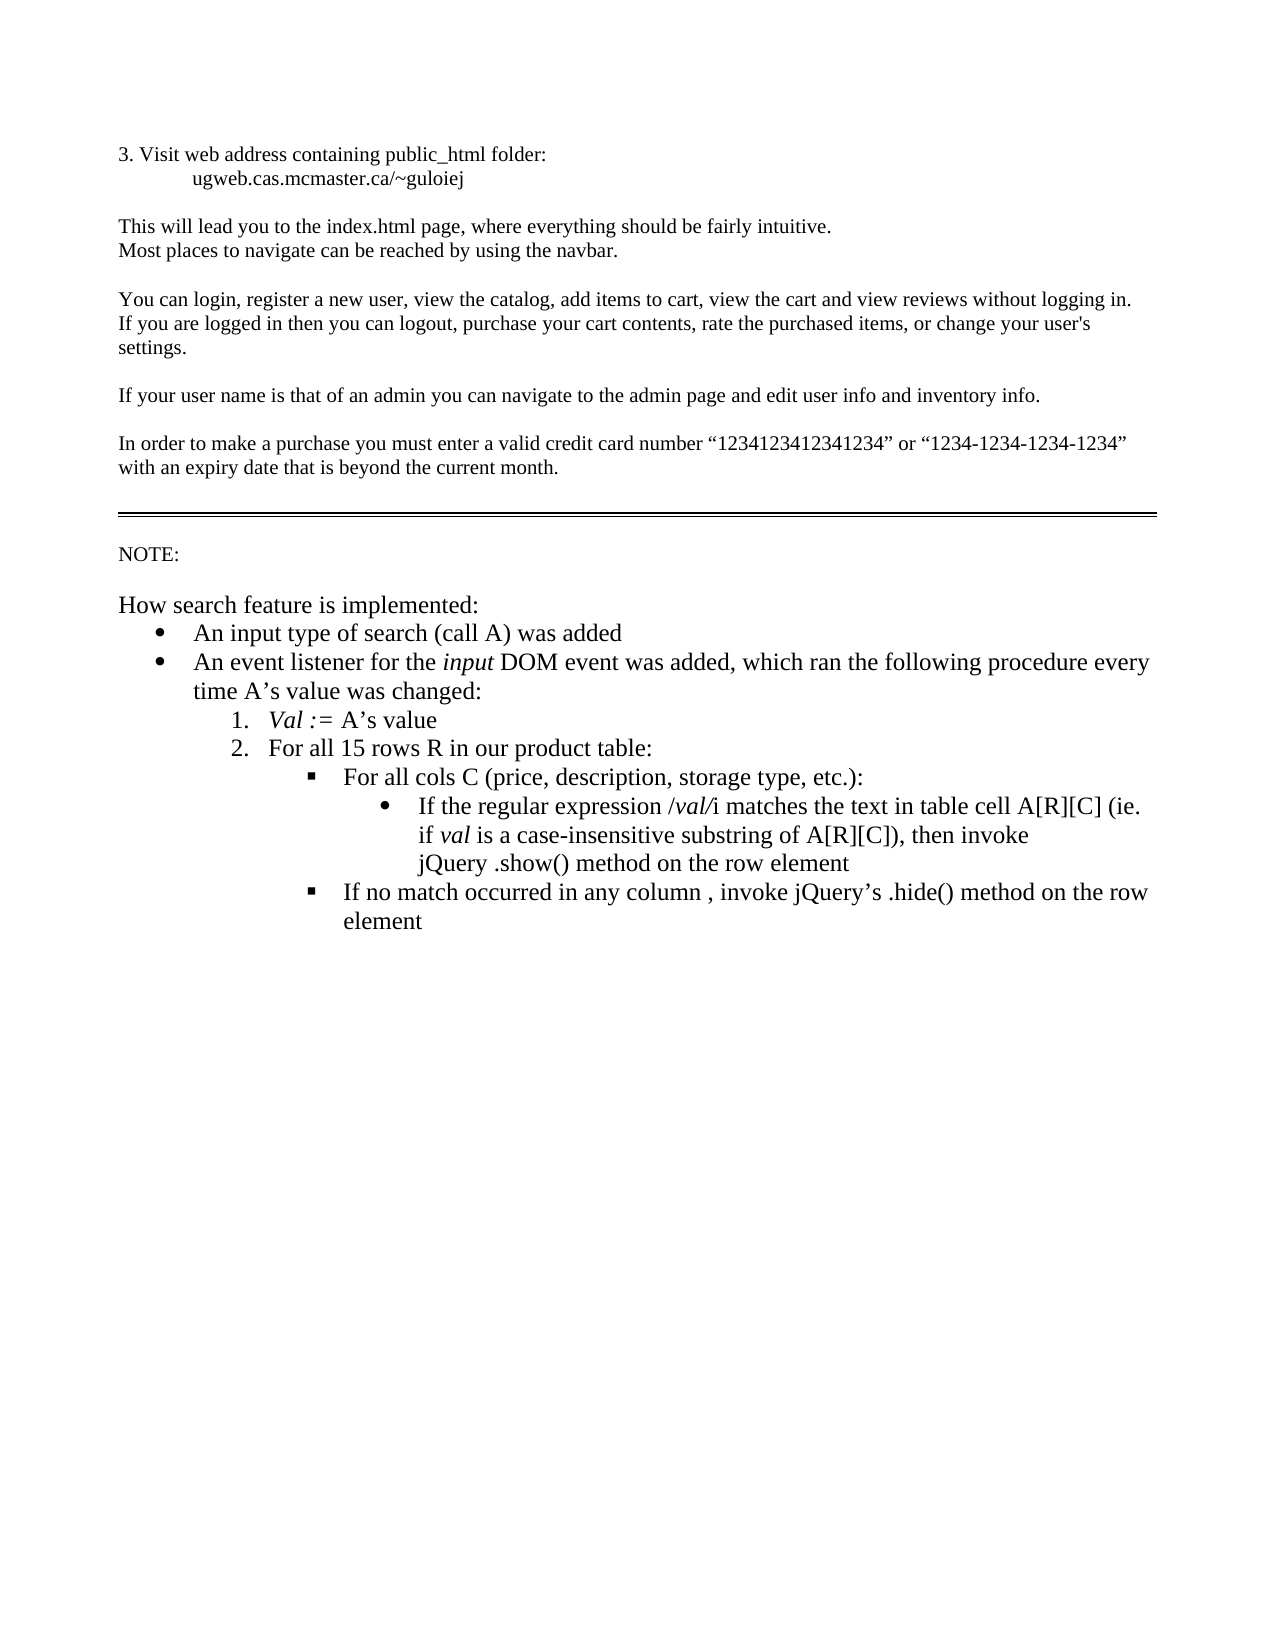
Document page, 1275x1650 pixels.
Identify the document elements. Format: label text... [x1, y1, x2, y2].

list If no match occurred in any column , invoke jQuery’s .hide() method on the row element [306, 877, 1157, 935]
text In order to make a purchase you must enter a valid credit card number “1234123412341234” or “1234-1234-1234-1234” with an expiry date that is beyond the current month. [118, 431, 1157, 479]
text 3. Visit web address containing public_html folder: [118, 142, 1157, 166]
text ugweb.cas.mcmaster.ca/~guloiej [118, 166, 1157, 190]
text How search feature is implemented: [118, 590, 1157, 618]
text NOTE: [118, 542, 1157, 566]
text You can login, register a new user, view the catalog, add items to cart, view the cart and view reviews without logging in. [118, 287, 1157, 311]
list For all cols C (price, description, storage type, etc.): [306, 762, 1157, 791]
text If you are logged in then you can logout, purchase your cart contents, rate the purchased items, or change your user's settings. [118, 311, 1157, 359]
text Most places to navigate can be reached by using the navbar. [118, 238, 1157, 262]
text If your user name is that of an admin you can navigate to the admin page and edit user info and inventory info. [118, 383, 1157, 407]
list For all 15 rows R in our product table: [231, 733, 1157, 762]
list If the regular expression /val/i matches the text in table cell A[R][C] (ie. if val is a case-insensitive substring of A[R][C]), then invoke jQuery .show() method on the row element [381, 791, 1157, 877]
list Val := A’s value [231, 705, 1157, 733]
text This will lead you to the index.html page, where everything should be fairly intuitive. [118, 214, 1157, 238]
list An event listener for the input DOM event was added, which ran the following procedure every time A’s value was changed: [156, 647, 1157, 705]
list An input type of search (call A) was added [156, 618, 1157, 647]
